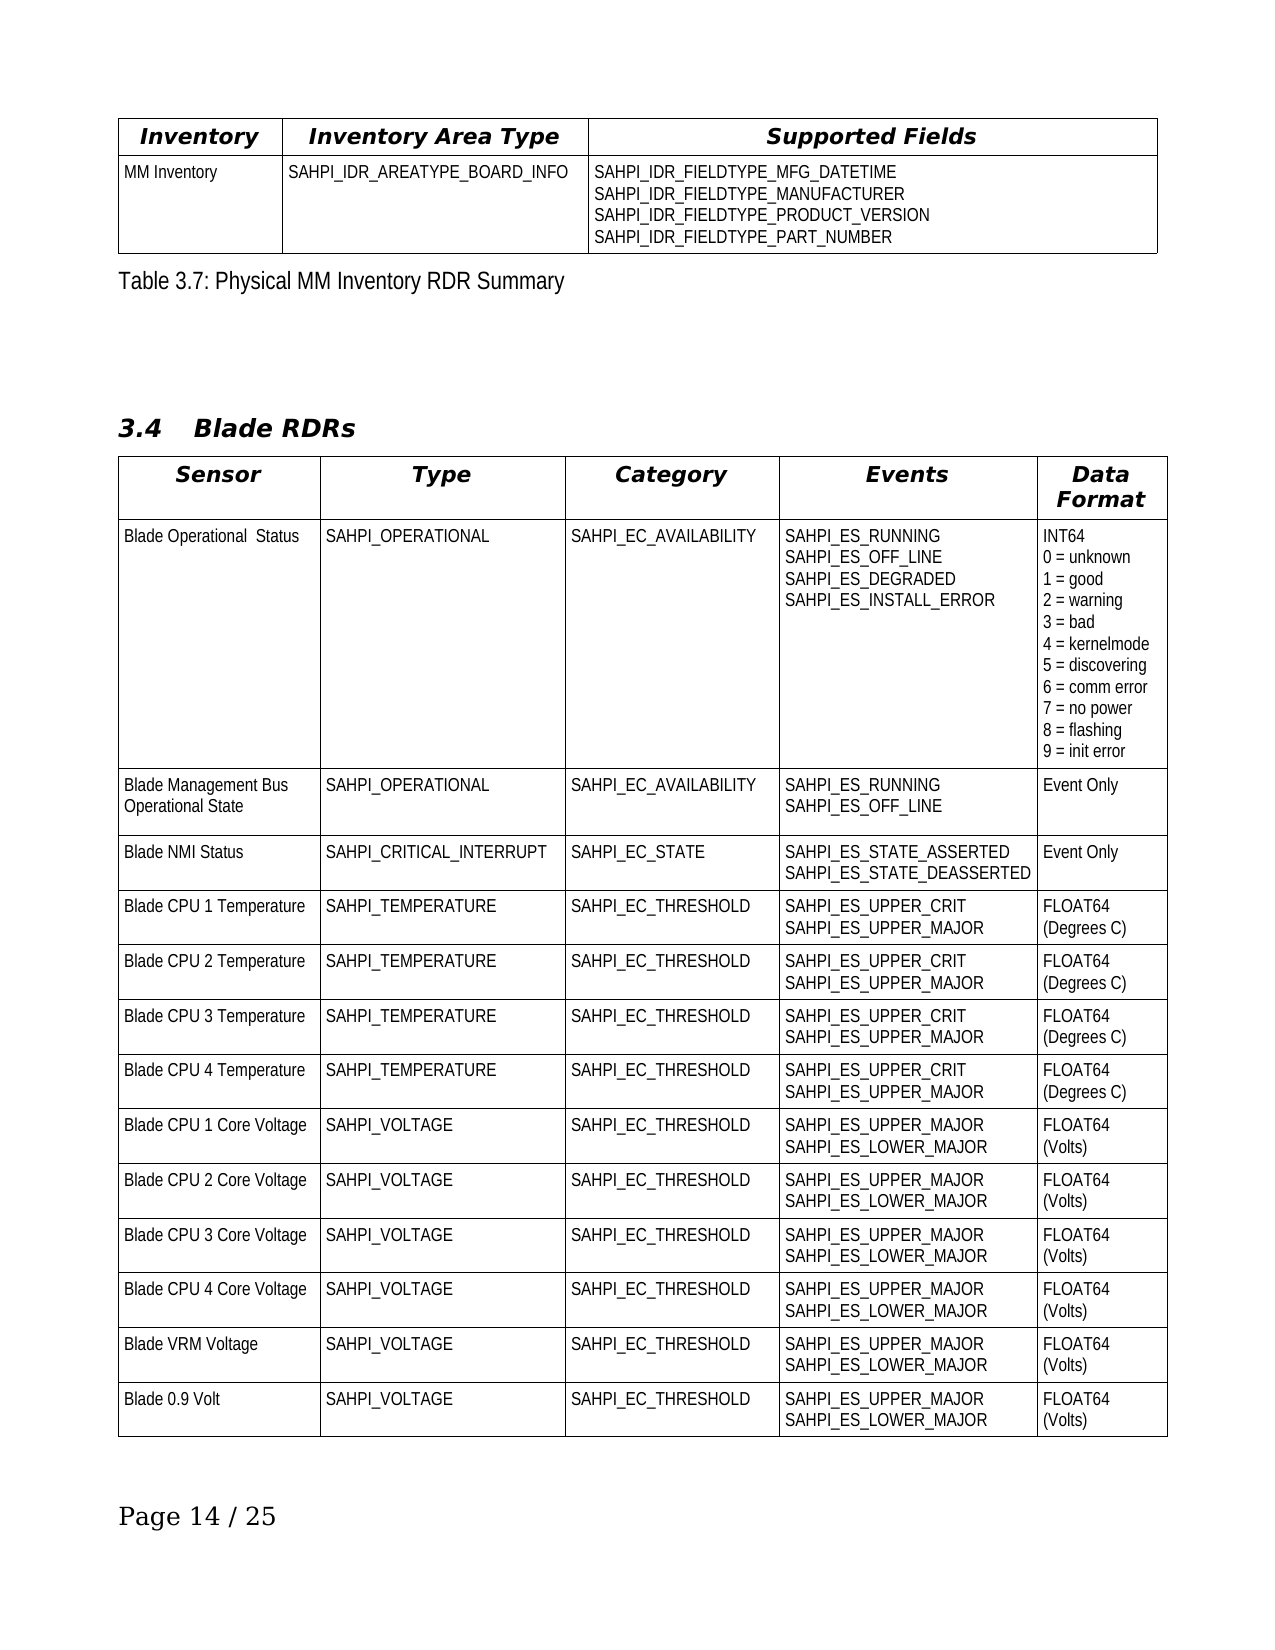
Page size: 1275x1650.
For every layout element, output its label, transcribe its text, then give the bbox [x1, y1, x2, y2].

table_cell Event Only [1038, 769, 1167, 835]
table_cell SAHPI_VOLTAGE [321, 1219, 565, 1272]
table_header Supported Fields [589, 119, 1157, 155]
table_cell SAHPI_VOLTAGE [321, 1273, 565, 1327]
table_cell SAHPI_CRITICAL_INTERRUPT [321, 836, 565, 889]
table_cell SAHPI_EC_THRESHOLD [566, 1219, 779, 1272]
table_cell SAHPI_EC_THRESHOLD [566, 1109, 779, 1163]
table_cell SAHPI_ES_UPPER_MAJOR SAHPI_ES_LOWER_MAJOR [780, 1219, 1037, 1272]
table_cell Event Only [1038, 836, 1167, 889]
table_cell Blade CPU 2 Core Voltage [119, 1164, 320, 1218]
table_header Events [780, 457, 1037, 519]
table_cell FLOAT64 (Volts) [1038, 1328, 1167, 1382]
table_cell SAHPI_ES_RUNNING SAHPI_ES_OFF_LINE SAHPI_ES_DEGRADED SAHPI_ES_INSTALL_ERROR [780, 520, 1037, 768]
table_cell SAHPI_VOLTAGE [321, 1109, 565, 1163]
table_cell FLOAT64 (Volts) [1038, 1164, 1167, 1218]
table_cell SAHPI_ES_UPPER_CRIT SAHPI_ES_UPPER_MAJOR [780, 1000, 1037, 1053]
table_header Type [321, 457, 565, 519]
table_cell Blade VRM Voltage [119, 1328, 320, 1382]
table_cell SAHPI_ES_UPPER_CRIT SAHPI_ES_UPPER_MAJOR [780, 891, 1037, 944]
table_cell SAHPI_VOLTAGE [321, 1328, 565, 1382]
table_cell SAHPI_TEMPERATURE [321, 945, 565, 999]
table_cell SAHPI_ES_UPPER_MAJOR SAHPI_ES_LOWER_MAJOR [780, 1164, 1037, 1218]
table_cell SAHPI_EC_THRESHOLD [566, 1273, 779, 1327]
table_cell SAHPI_TEMPERATURE [321, 1055, 565, 1108]
table_cell FLOAT64 (Degrees C) [1038, 1000, 1167, 1053]
table_cell FLOAT64 (Degrees C) [1038, 891, 1167, 944]
table_header Category [566, 457, 779, 519]
table_cell SAHPI_EC_THRESHOLD [566, 1164, 779, 1218]
table_cell Blade CPU 4 Core Voltage [119, 1273, 320, 1327]
table_cell SAHPI_EC_THRESHOLD [566, 891, 779, 944]
table_cell Blade NMI Status [119, 836, 320, 889]
table_cell INT64 0 = unknown 1 = good 2 = warning 3 = bad 4 = kernelmode 5 = discovering 6 = comm error 7 = no power 8 = flashing 9 = init error [1038, 520, 1167, 768]
table_cell FLOAT64 (Degrees C) [1038, 945, 1167, 999]
table_cell SAHPI_VOLTAGE [321, 1383, 565, 1436]
table_cell SAHPI_EC_THRESHOLD [566, 945, 779, 999]
table_cell SAHPI_ES_UPPER_CRIT SAHPI_ES_UPPER_MAJOR [780, 1055, 1037, 1108]
table_cell SAHPI_ES_STATE_ASSERTED SAHPI_ES_STATE_DEASSERTED [780, 836, 1037, 889]
table_cell SAHPI_EC_AVAILABILITY [566, 520, 779, 768]
table_cell SAHPI_EC_AVAILABILITY [566, 769, 779, 835]
table_cell FLOAT64 (Volts) [1038, 1383, 1167, 1436]
table_cell SAHPI_OPERATIONAL [321, 769, 565, 835]
table_cell Blade Management Bus Operational State [119, 769, 320, 835]
table_header Inventory [119, 119, 282, 155]
table_cell SAHPI_VOLTAGE [321, 1164, 565, 1218]
table_cell Blade CPU 4 Temperature [119, 1055, 320, 1108]
table_cell FLOAT64 (Volts) [1038, 1219, 1167, 1272]
table_header Inventory Area Type [283, 119, 588, 155]
text Table 3.7: Physical MM Inventory RDR Summary [118, 266, 1157, 294]
table_cell SAHPI_EC_THRESHOLD [566, 1383, 779, 1436]
table_cell Blade Operational Status [119, 520, 320, 768]
table_cell SAHPI_TEMPERATURE [321, 891, 565, 944]
table_cell SAHPI_EC_THRESHOLD [566, 1328, 779, 1382]
table_cell SAHPI_ES_UPPER_MAJOR SAHPI_ES_LOWER_MAJOR [780, 1328, 1037, 1382]
table_cell FLOAT64 (Volts) [1038, 1273, 1167, 1327]
table_cell SAHPI_IDR_AREATYPE_BOARD_INFO [283, 156, 588, 253]
table_cell Blade CPU 3 Core Voltage [119, 1219, 320, 1272]
table_cell SAHPI_TEMPERATURE [321, 1000, 565, 1053]
table_cell FLOAT64 (Volts) [1038, 1109, 1167, 1163]
table_cell SAHPI_ES_UPPER_CRIT SAHPI_ES_UPPER_MAJOR [780, 945, 1037, 999]
table_header Sensor [119, 457, 320, 519]
table_cell Blade CPU 1 Core Voltage [119, 1109, 320, 1163]
table_cell SAHPI_EC_THRESHOLD [566, 1000, 779, 1053]
table_cell SAHPI_ES_UPPER_MAJOR SAHPI_ES_LOWER_MAJOR [780, 1273, 1037, 1327]
table_cell MM Inventory [119, 156, 282, 253]
table_cell SAHPI_EC_STATE [566, 836, 779, 889]
table_cell SAHPI_EC_THRESHOLD [566, 1055, 779, 1108]
table_cell Blade 0.9 Volt [119, 1383, 320, 1436]
table_cell SAHPI_OPERATIONAL [321, 520, 565, 768]
table_cell FLOAT64 (Degrees C) [1038, 1055, 1167, 1108]
table_cell SAHPI_IDR_FIELDTYPE_MFG_DATETIME SAHPI_IDR_FIELDTYPE_MANUFACTURER SAHPI_IDR_FIELDTYPE_PRODUCT_VERSION SAHPI_IDR_FIELDTYPE_PART_NUMBER [589, 156, 1157, 253]
table_cell SAHPI_ES_UPPER_MAJOR SAHPI_ES_LOWER_MAJOR [780, 1383, 1037, 1436]
table_cell SAHPI_ES_RUNNING SAHPI_ES_OFF_LINE [780, 769, 1037, 835]
table_cell Blade CPU 3 Temperature [119, 1000, 320, 1053]
table_cell Blade CPU 2 Temperature [119, 945, 320, 999]
table_cell Blade CPU 1 Temperature [119, 891, 320, 944]
table_cell SAHPI_ES_UPPER_MAJOR SAHPI_ES_LOWER_MAJOR [780, 1109, 1037, 1163]
table_header Data Format [1038, 457, 1167, 519]
subtitle Blade RDRs [118, 414, 1157, 444]
